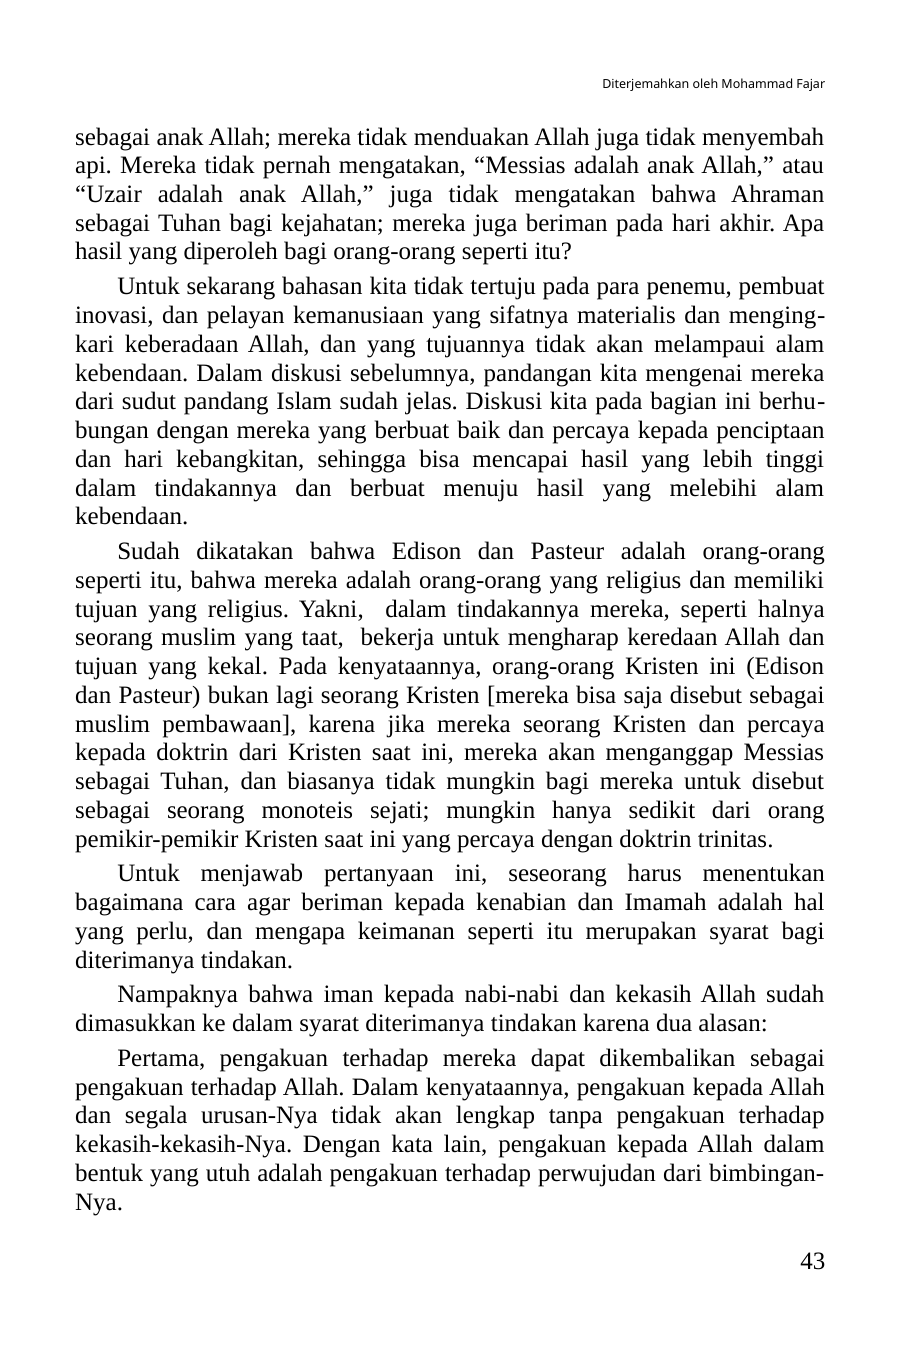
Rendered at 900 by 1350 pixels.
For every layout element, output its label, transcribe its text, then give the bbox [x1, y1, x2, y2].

text Untuk menjawab pertanyaan ini, seseorang harus menentukan bagaimana cara agar beriman kepada kenabian dan Imamah adalah hal yang perlu, dan mengapa keimanan seperti itu merupakan syarat bagi diterimanya tindakan. [75, 858, 825, 973]
text sebagai anak Allah; mereka tidak menduakan Allah juga tidak menyembah api. Mereka tidak pernah mengatakan, “Messias adalah anak Allah,” atau “Uzair adalah anak Allah,” juga tidak mengatakan bahwa Ahraman sebagai Tuhan bagi kejahatan; mereka juga beriman pada hari akhir. Apa hasil yang diperoleh bagi orang-orang seperti itu? [75, 122, 825, 265]
text Untuk sekarang bahasan kita tidak tertuju pada para penemu, pembuat inovasi, dan pelayan kemanusiaan yang sifatnya materialis dan menging­kari keberadaan Allah, dan yang tujuannya tidak akan melampaui alam kebendaan. Dalam diskusi sebelumnya, pandangan kita mengenai mereka dari sudut pandang Islam sudah jelas. Diskusi kita pada bagian ini berhu­bungan dengan mereka yang berbuat baik dan percaya kepada penciptaan dan hari kebangkitan, sehingga bisa mencapai hasil yang lebih tinggi dalam tindakannya dan berbuat menuju hasil yang melebihi alam kebendaan. [75, 271, 825, 530]
text Pertama, pengakuan terhadap mereka dapat dikembalikan sebagai pengakuan terhadap Allah. Dalam kenyataannya, pengakuan kepada Allah dan segala urusan-Nya tidak akan lengkap tanpa pengakuan terhadap kekasih-kekasih-Nya. Dengan kata lain, pengakuan kepada Allah dalam bentuk yang utuh adalah pengakuan terhadap perwujudan dari bimbingan-Nya. [75, 1043, 825, 1216]
text Sudah dikatakan bahwa Edison dan Pasteur adalah orang-orang seperti itu, bahwa mereka adalah orang-orang yang religius dan memiliki tujuan yang religius. Yakni, dalam tindakannya mereka, seperti halnya seorang muslim yang taat, bekerja untuk mengharap keredaan Allah dan tujuan yang kekal. Pada kenyataannya, orang-orang Kristen ini (Edison dan Pasteur) bukan lagi seorang Kristen [mereka bisa saja disebut sebagai muslim pembawaan], karena jika mereka seorang Kristen dan percaya kepada doktrin dari Kristen saat ini, mereka akan menganggap Messias sebagai Tuhan, dan biasanya tidak mungkin bagi mereka untuk disebut sebagai seorang monoteis sejati; mungkin hanya sedikit dari orang pemikir-pemikir Kristen saat ini yang percaya dengan doktrin trinitas. [75, 536, 825, 852]
text Nampaknya bahwa iman kepada nabi-nabi dan kekasih Allah sudah dimasukkan ke dalam syarat diterimanya tindakan karena dua alasan: [75, 979, 825, 1037]
